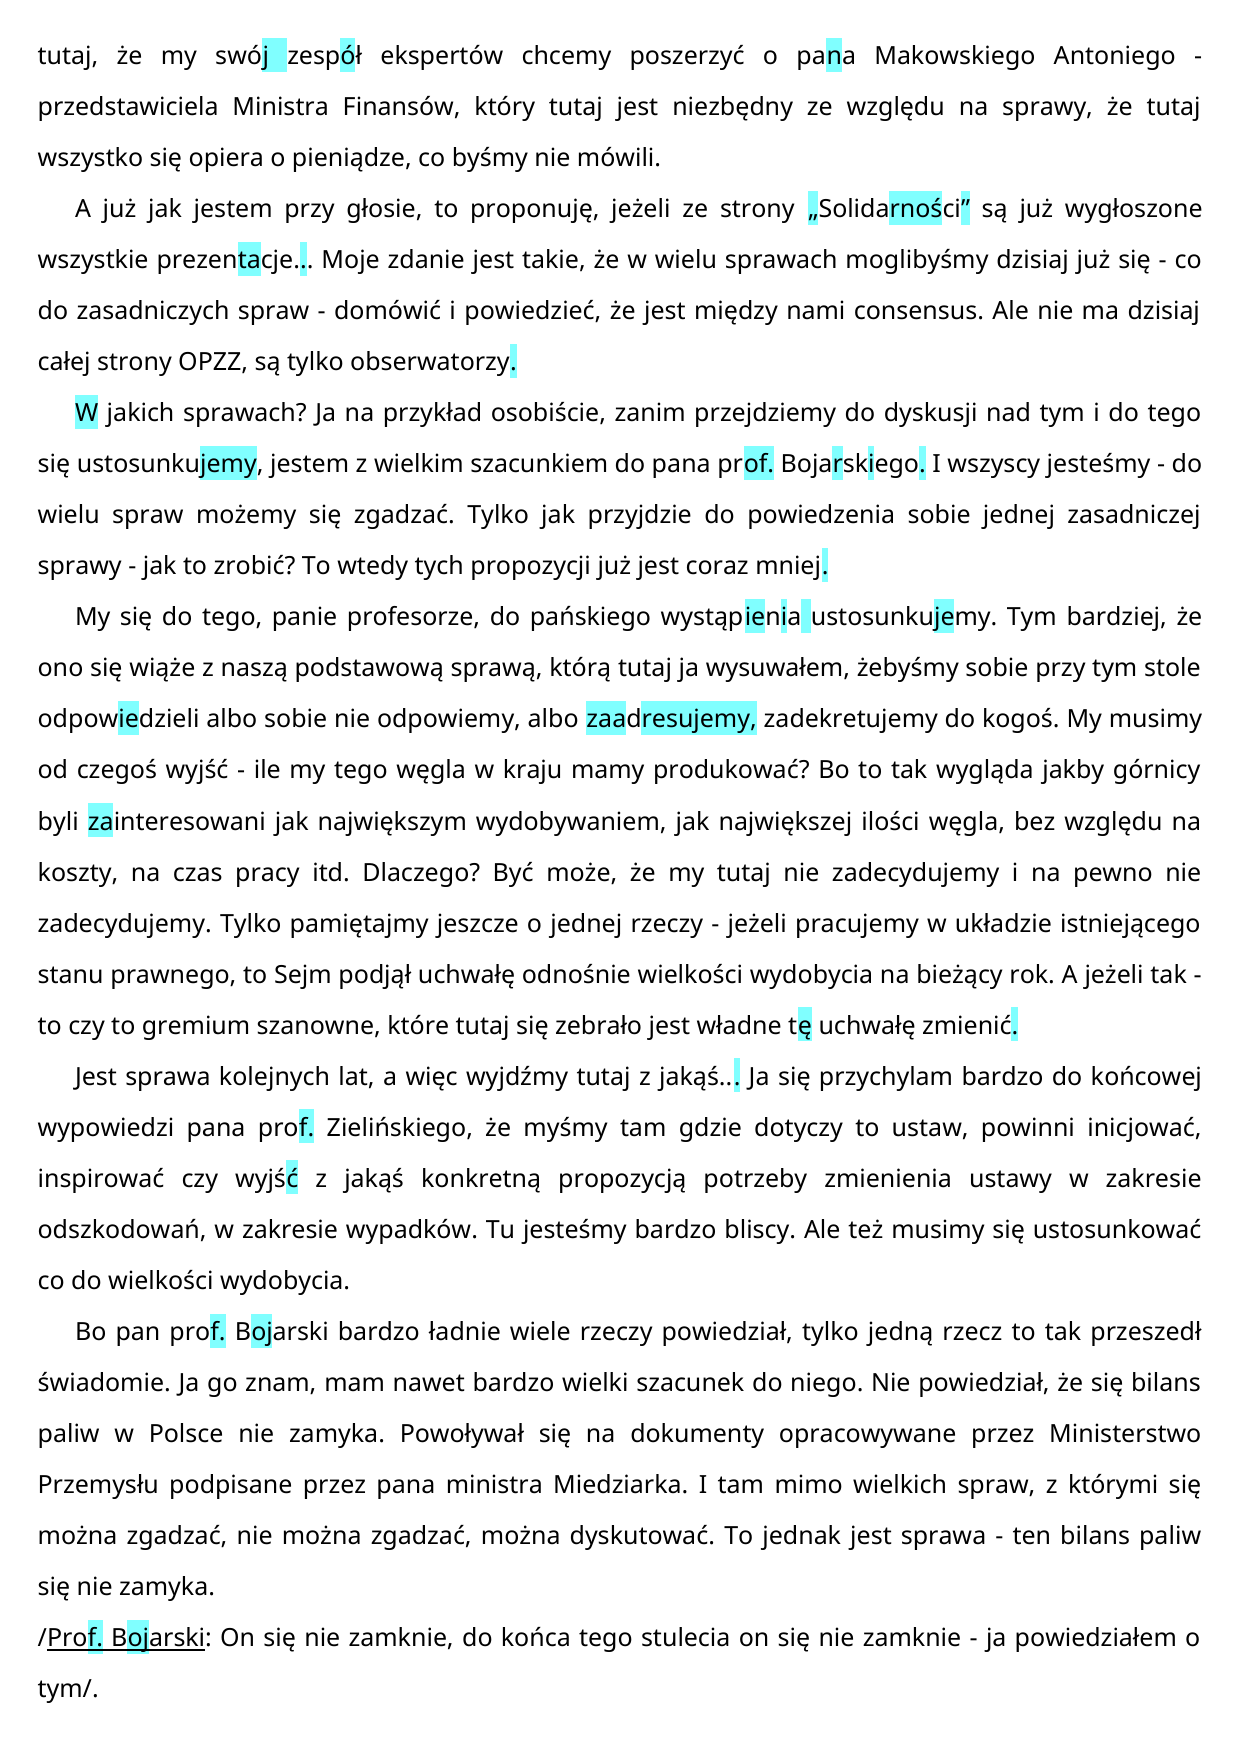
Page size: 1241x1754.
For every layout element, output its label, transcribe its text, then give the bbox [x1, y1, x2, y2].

text tutaj, że my swój zespół ekspertów chcemy poszerzyć o pana Makowskiego Antoniego - przedstawiciela Ministra Finansów, który tutaj jest niezbędny ze względu na sprawy, że tutaj wszystko się opiera o pieniądze, co byśmy nie mówili. [37, 37, 1203, 174]
text My się do tego, panie profesorze, do pańskiego wystąpienia ustosunkujemy. Tym bardziej, że ono się wiąże z naszą podstawową sprawą, którą tutaj ja wysuwałem, żebyśmy sobie przy tym stole odpowiedzieli albo sobie nie odpowiemy, albo zaadresujemy, zadekretujemy do kogoś. My musimy od czegoś wyjść - ile my tego węgla w kraju mamy produkować? Bo to tak wygląda jakby górnicy byli zainteresowani jak największym wydobywaniem, jak największej ilości węgla, bez względu na koszty, na czas pracy itd. Dlaczego? Być może, że my tutaj nie zadecydujemy i na pewno nie zadecydujemy. Tylko pamiętajmy jeszcze o jednej rzeczy - jeżeli pracujemy w układzie istniejącego stanu prawnego, to Sejm podjął uchwałę odnośnie wielkości wydobycia na bieżący rok. A jeżeli tak - to czy to gremium szanowne, które tutaj się zebrało jest władne tę uchwałę zmienić. [37, 599, 1203, 1041]
text W jakich sprawach? Ja na przykład osobiście, zanim przejdziemy do dyskusji nad tym i do tego się ustosunkujemy, jestem z wielkim szacunkiem do pana prof. Bojarskiego. I wszyscy jesteśmy - do wielu spraw możemy się zgadzać. Tylko jak przyjdzie do powiedzenia sobie jednej zasadniczej sprawy - jak to zrobić? To wtedy tych propozycji już jest coraz mniej. [37, 395, 1203, 582]
text A już jak jestem przy głosie, to proponuję, jeżeli ze strony „Solidarności” są już wygłoszone wszystkie prezentacje... Moje zdanie jest takie, że w wielu sprawach moglibyśmy dzisiaj już się - co do zasadniczych spraw - domówić i powiedzieć, że jest między nami consensus. Ale nie ma dzisiaj całej strony OPZZ, są tylko obserwatorzy. [37, 191, 1203, 378]
text Jest sprawa kolejnych lat, a więc wyjdźmy tutaj z jakąś... Ja się przychylam bardzo do końcowej wypowiedzi pana prof. Zielińskiego, że myśmy tam gdzie dotyczy to ustaw, powinni inicjować, inspirować czy wyjść z jakąś konkretną propozycją potrzeby zmienienia ustawy w zakresie odszkodowań, w zakresie wypadków. Tu jesteśmy bardzo bliscy. Ale też musimy się ustosunkować co do wielkości wydobycia. [37, 1058, 1203, 1297]
text Bo pan prof. Bojarski bardzo ładnie wiele rzeczy powiedział, tylko jedną rzecz to tak przeszedł świadomie. Ja go znam, mam nawet bardzo wielki szacunek do niego. Nie powiedział, że się bilans paliw w Polsce nie zamyka. Powoływał się na dokumenty opracowywane przez Ministerstwo Przemysłu podpisane przez pana ministra Miedziarka. I tam mimo wielkich spraw, z którymi się można zgadzać, nie można zgadzać, można dyskutować. To jednak jest sprawa - ten bilans paliw się nie zamyka. [37, 1313, 1203, 1603]
text /Prof. Bojarski: On się nie zamknie, do końca tego stulecia on się nie zamknie - ja powiedziałem o tym/. [37, 1620, 1203, 1705]
